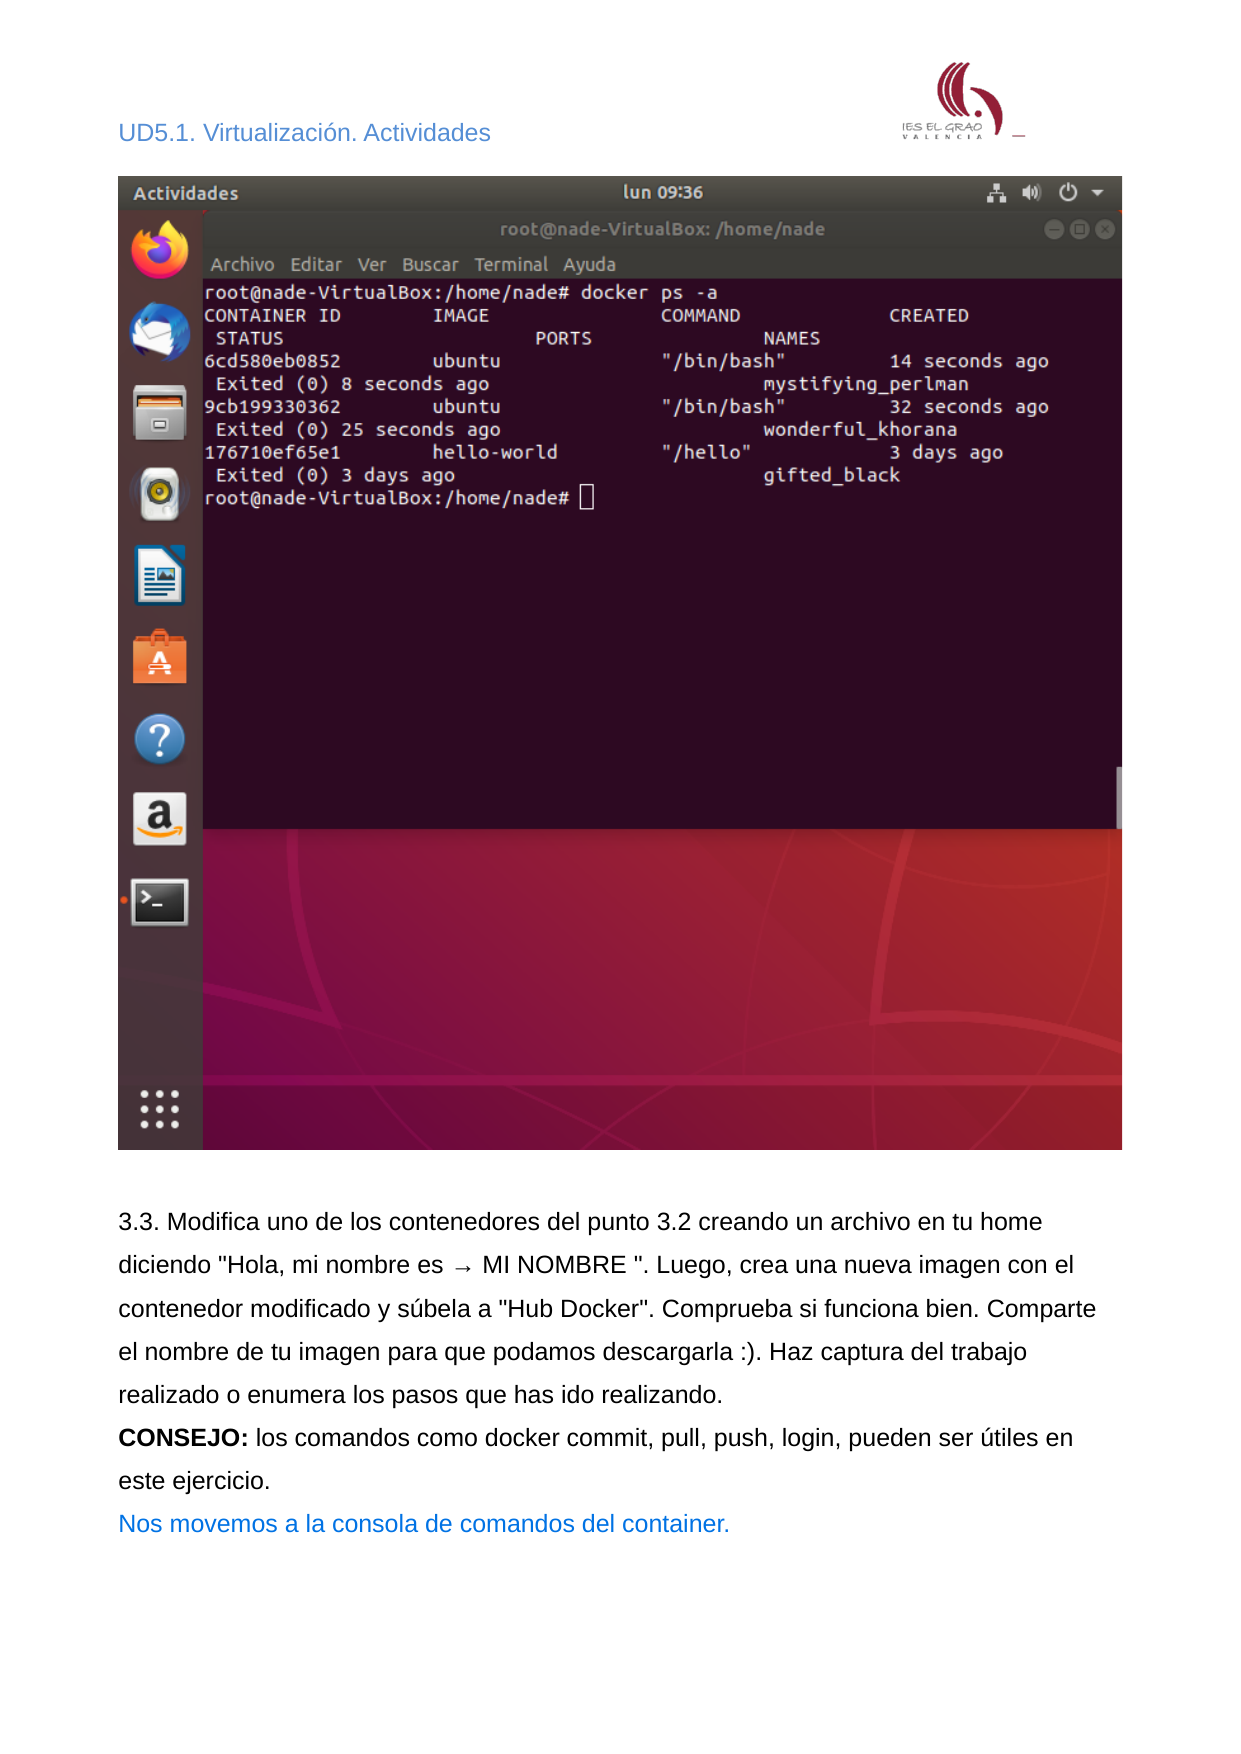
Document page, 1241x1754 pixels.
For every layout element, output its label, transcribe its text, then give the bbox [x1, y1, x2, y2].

text 3.3. Modifica uno de los contenedores del punto 3.2 creando un archivo en tu home diciendo "Hola, mi nombre es → MI NOMBRE ". Luego, crea una nueva imagen con el contenedor modificado y súbela a "Hub Docker". Comprueba si funciona bien. Comparte el nombre de tu imagen para que podamos descargarla :). Haz captura del trabajo realizado o enumera los pasos que has ido realizando. [118, 1207, 1122, 1408]
picture [118, 176, 1123, 1150]
picture [902, 62, 1026, 141]
text Nos movemos a la consola de comandos del container. [118, 1509, 1122, 1538]
text CONSEJO: los comandos como docker commit, pull, push, login, pueden ser útiles en este ejercicio. [118, 1423, 1122, 1495]
